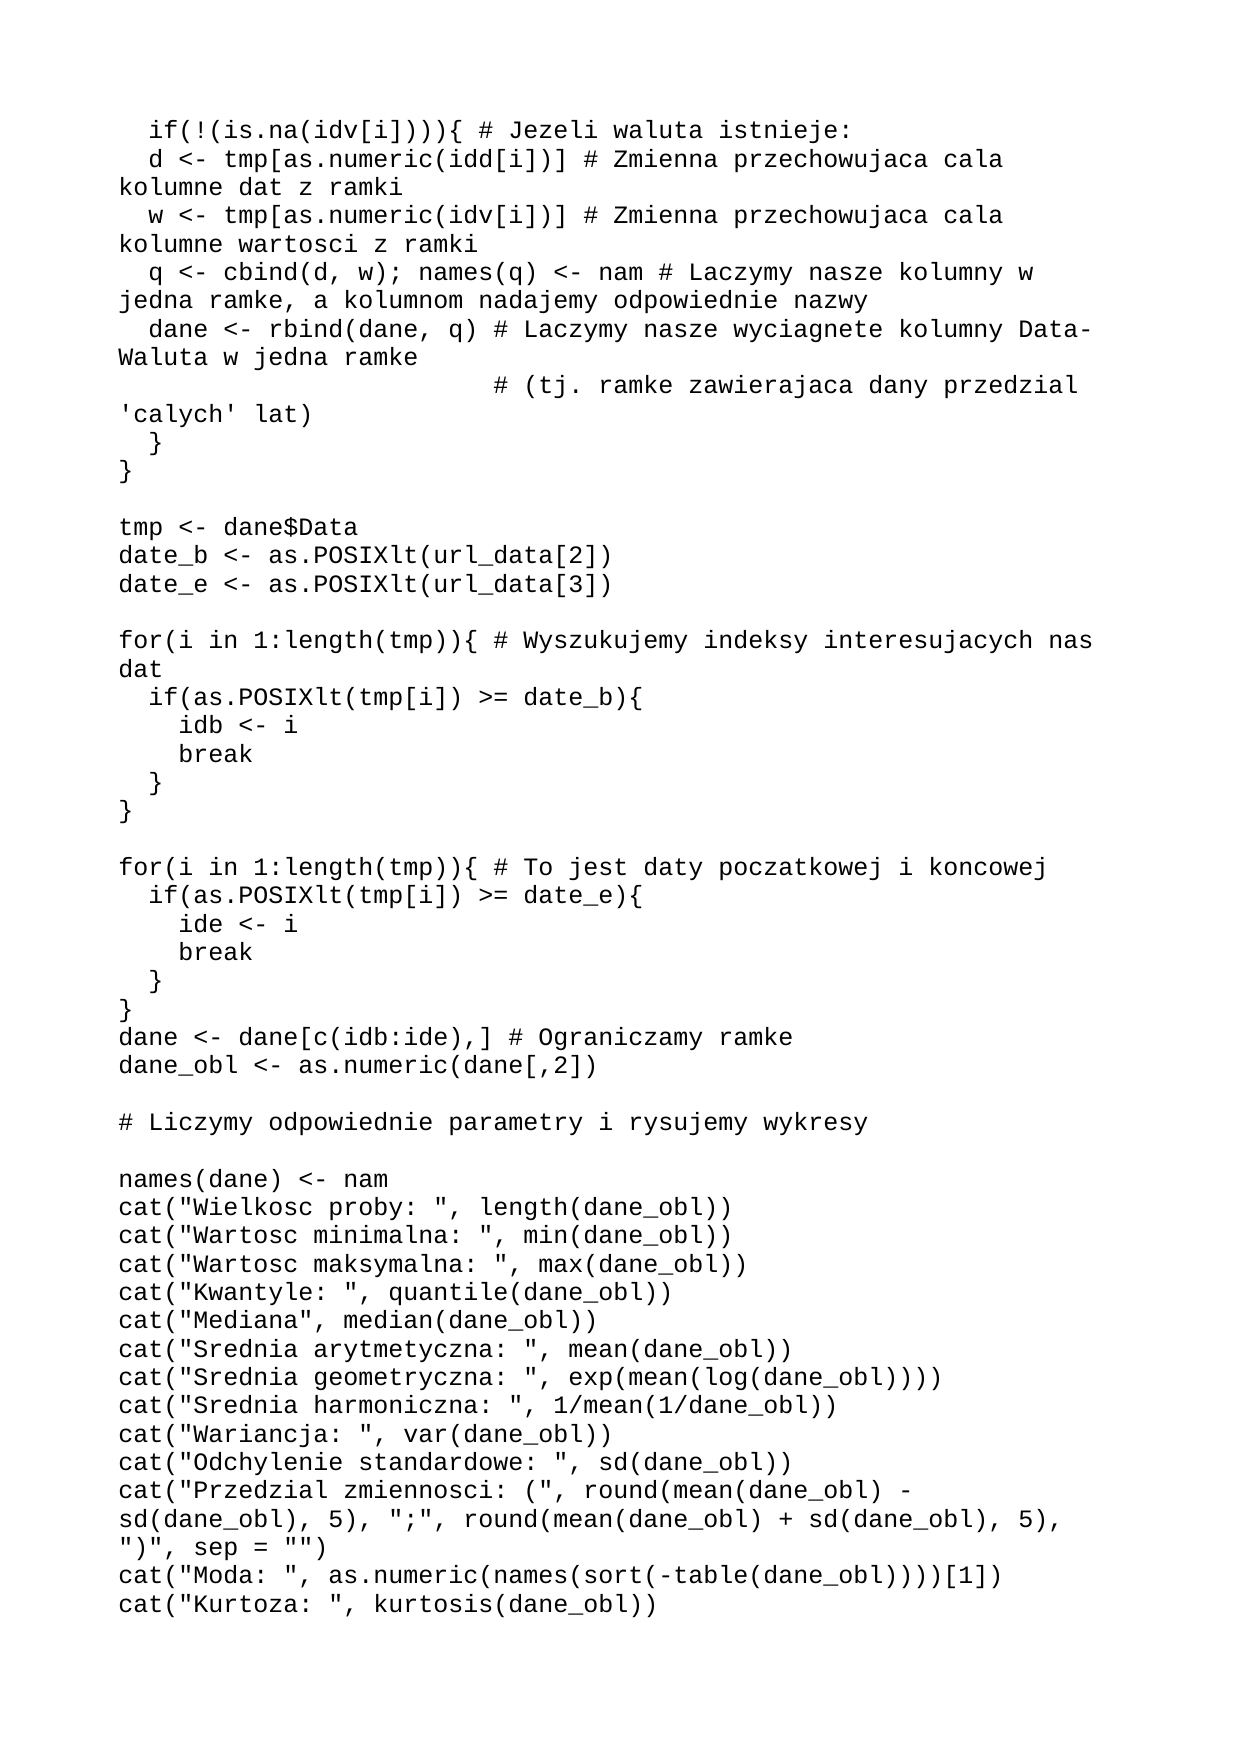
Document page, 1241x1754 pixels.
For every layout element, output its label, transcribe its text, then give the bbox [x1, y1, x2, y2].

text dane_obl <- as.numeric(dane[,2]) [118, 1053, 1122, 1081]
text } [118, 996, 1122, 1025]
text cat("Wartosc maksymalna: ", max(dane_obl)) [118, 1251, 1122, 1280]
text q <- cbind(d, w); names(q) <- nam # Laczymy nasze kolumny w jedna ramke, a kolumnom nadajemy odpowiednie nazwy [118, 260, 1122, 316]
text # Liczymy odpowiednie parametry i rysujemy wykresy [118, 1110, 1122, 1138]
text } [118, 430, 1122, 458]
text cat("Kurtoza: ", kurtosis(dane_obl)) [118, 1591, 1122, 1620]
text dane <- dane[c(idb:ide),] # Ograniczamy ramke [118, 1025, 1122, 1053]
text } [118, 798, 1122, 826]
text cat("Wielkosc proby: ", length(dane_obl)) [118, 1195, 1122, 1223]
text # (tj. ramke zawierajaca dany przedzial 'calych' lat) [118, 373, 1122, 430]
text cat("Kwantyle: ", quantile(dane_obl)) [118, 1280, 1122, 1308]
text for(i in 1:length(tmp)){ # Wyszukujemy indeksy interesujacych nas dat [118, 628, 1122, 685]
text if(as.POSIXlt(tmp[i]) >= date_e){ [118, 883, 1122, 911]
text if(as.POSIXlt(tmp[i]) >= date_b){ [118, 685, 1122, 713]
text if(!(is.na(idv[i]))){ # Jezeli waluta istnieje: [118, 118, 1122, 146]
text date_b <- as.POSIXlt(url_data[2]) [118, 543, 1122, 571]
text cat("Odchylenie standardowe: ", sd(dane_obl)) [118, 1450, 1122, 1478]
text cat("Srednia arytmetyczna: ", mean(dane_obl)) [118, 1336, 1122, 1365]
text idb <- i [118, 713, 1122, 741]
text w <- tmp[as.numeric(idv[i])] # Zmienna przechowujaca cala kolumne wartosci z ramki [118, 203, 1122, 260]
text cat("Moda: ", as.numeric(names(sort(-table(dane_obl))))[1]) [118, 1563, 1122, 1591]
text cat("Wariancja: ", var(dane_obl)) [118, 1421, 1122, 1450]
text break [118, 940, 1122, 968]
text dane <- rbind(dane, q) # Laczymy nasze wyciagnete kolumny Data-Waluta w jedna ramke [118, 316, 1122, 373]
text cat("Srednia harmoniczna: ", 1/mean(1/dane_obl)) [118, 1393, 1122, 1421]
text d <- tmp[as.numeric(idd[i])] # Zmienna przechowujaca cala kolumne dat z ramki [118, 146, 1122, 203]
text cat("Wartosc minimalna: ", min(dane_obl)) [118, 1223, 1122, 1251]
text } [118, 968, 1122, 996]
text } [118, 458, 1122, 486]
text cat("Przedzial zmiennosci: (", round(mean(dane_obl) - sd(dane_obl), 5), ";", round(mean(dane_obl) + sd(dane_obl), 5), ")", sep = "") [118, 1478, 1122, 1563]
text for(i in 1:length(tmp)){ # To jest daty poczatkowej i koncowej [118, 855, 1122, 883]
text tmp <- dane$Data [118, 515, 1122, 543]
text cat("Mediana", median(dane_obl)) [118, 1308, 1122, 1336]
text break [118, 741, 1122, 770]
text } [118, 770, 1122, 798]
text cat("Srednia geometryczna: ", exp(mean(log(dane_obl)))) [118, 1365, 1122, 1393]
text names(dane) <- nam [118, 1166, 1122, 1195]
text ide <- i [118, 911, 1122, 940]
text date_e <- as.POSIXlt(url_data[3]) [118, 571, 1122, 600]
